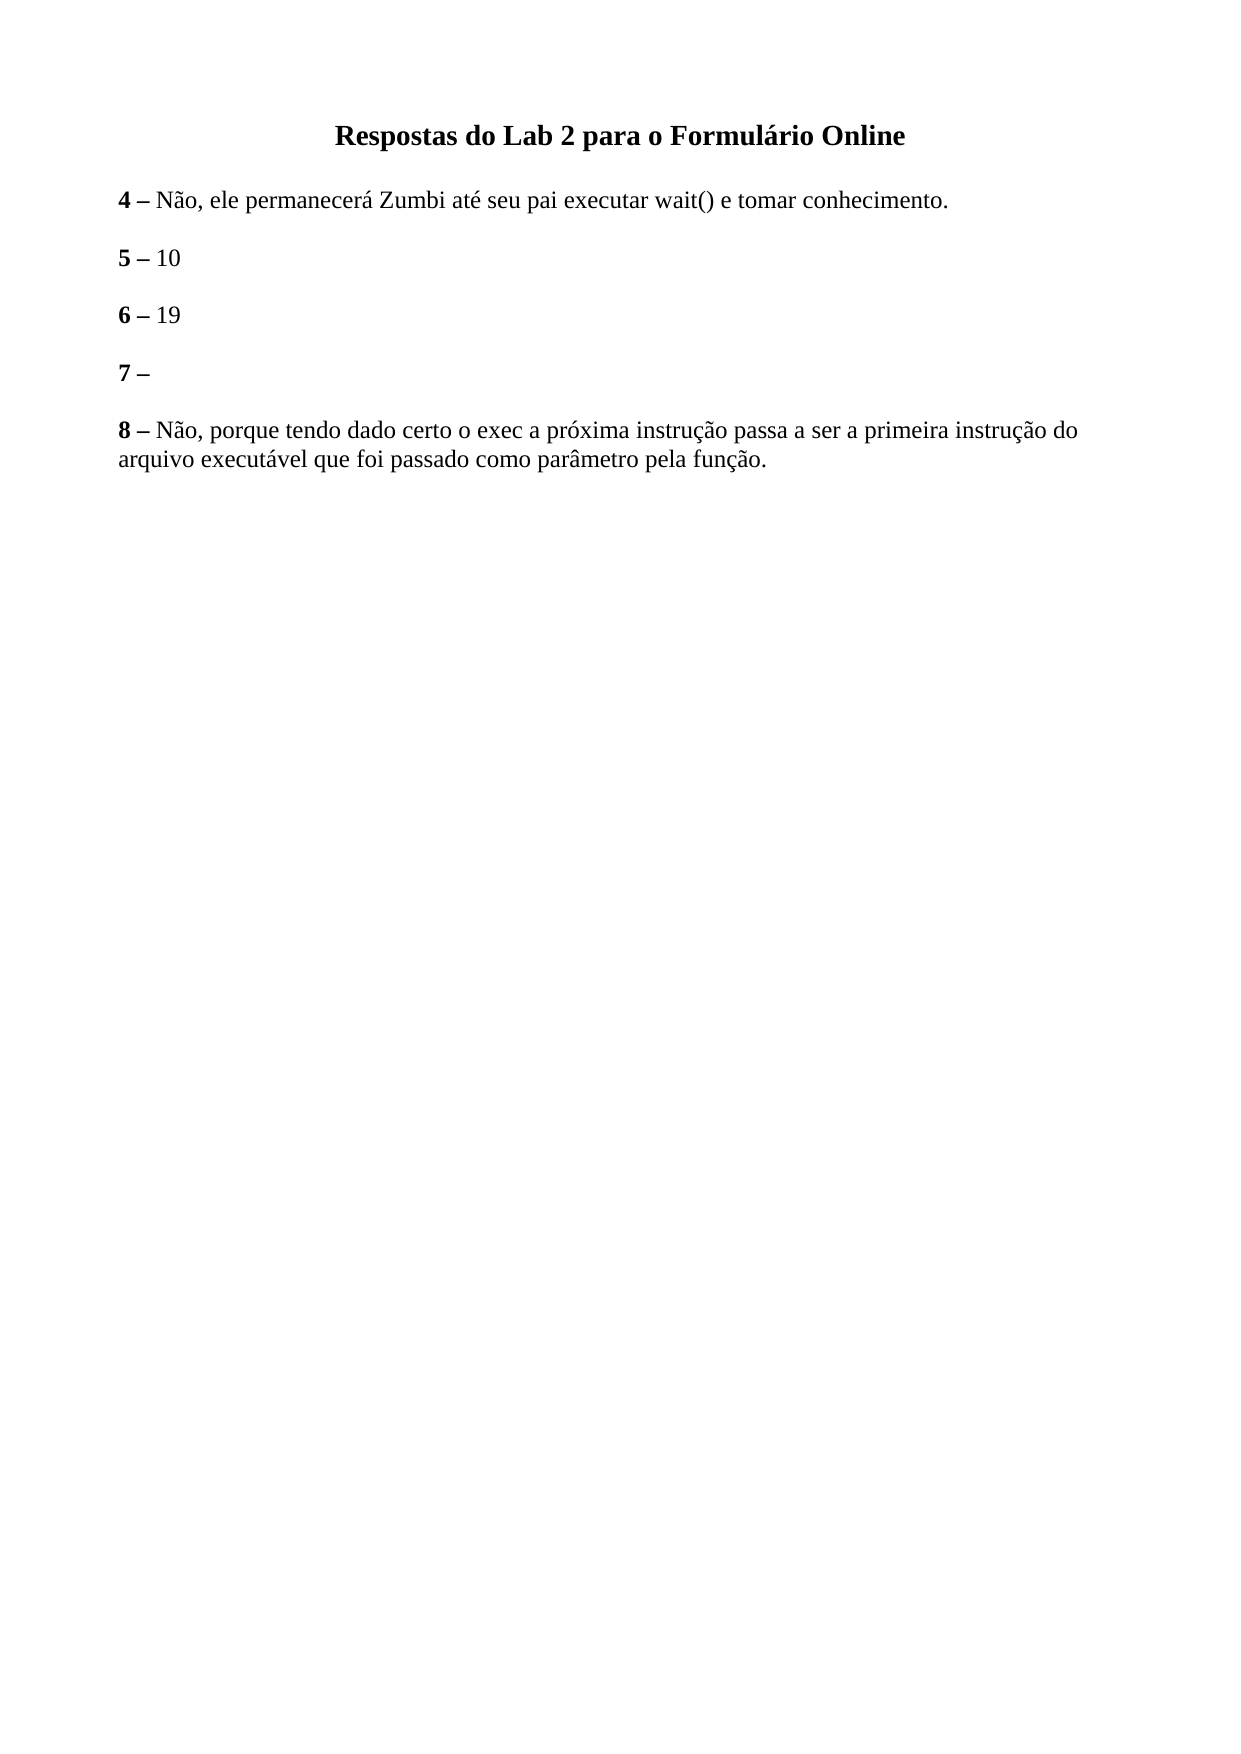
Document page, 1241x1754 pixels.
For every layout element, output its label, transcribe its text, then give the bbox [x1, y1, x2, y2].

text 6 – 19 [118, 300, 1122, 329]
text 7 – [118, 358, 1122, 386]
text 4 – Não, ele permanecerá Zumbi até seu pai executar wait() e tomar conhecimento. [118, 185, 1122, 214]
text Respostas do Lab 2 para o Formulário Online [118, 118, 1122, 152]
text 8 – Não, porque tendo dado certo o exec a próxima instrução passa a ser a primeira instrução do arquivo executável que foi passado como parâmetro pela função. [118, 415, 1122, 473]
text 5 – 10 [118, 243, 1122, 271]
